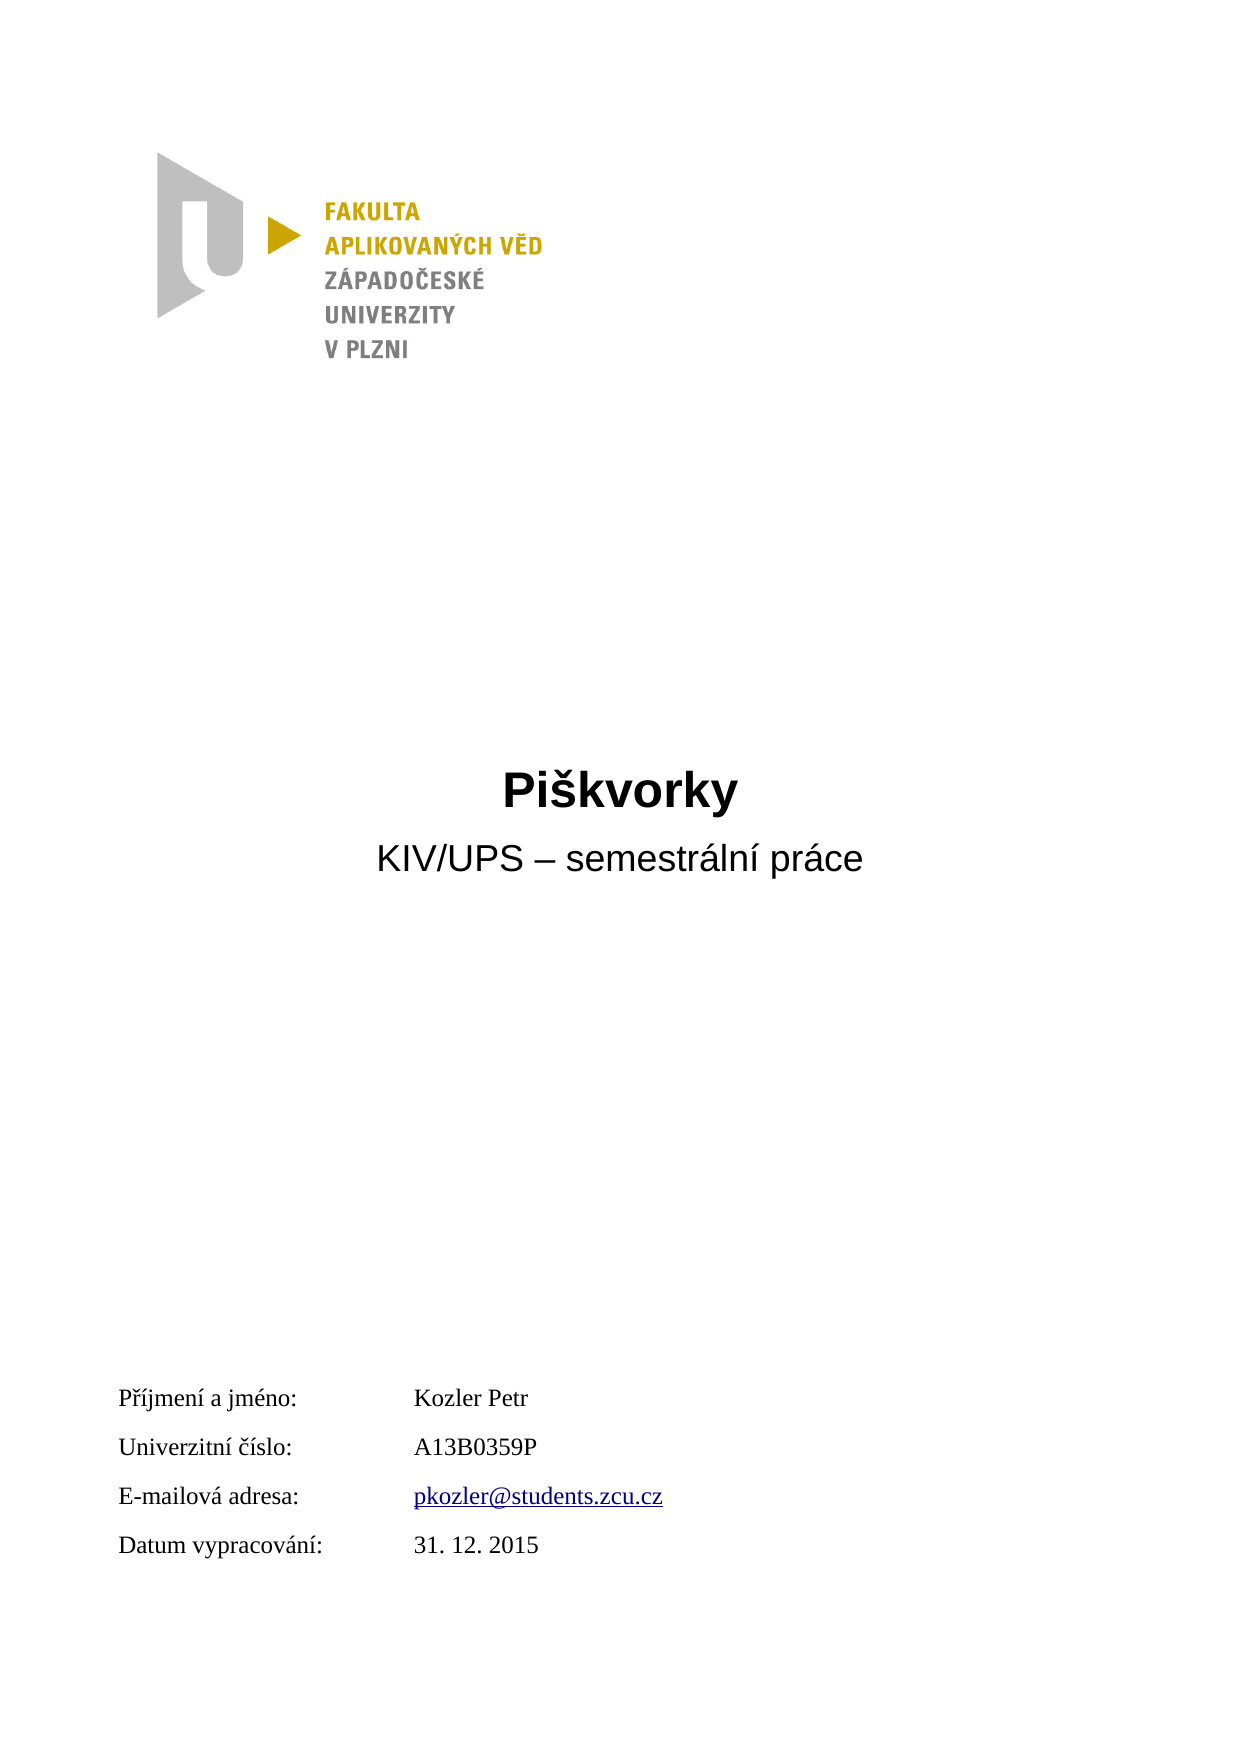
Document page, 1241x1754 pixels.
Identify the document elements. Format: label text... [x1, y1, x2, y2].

text Příjmení a jméno: Kozler Petr [118, 1383, 1122, 1411]
picture [118, 118, 619, 390]
text Univerzitní číslo: A13B0359P [118, 1432, 1122, 1461]
title Piškvorky [118, 760, 1122, 818]
text Datum vypracování: 31. 12. 2015 [118, 1530, 1122, 1559]
subtitle KIV/UPS – semestrální práce [118, 836, 1122, 879]
text E-mailová adresa: pkozler@students.zcu.cz [118, 1481, 1122, 1509]
